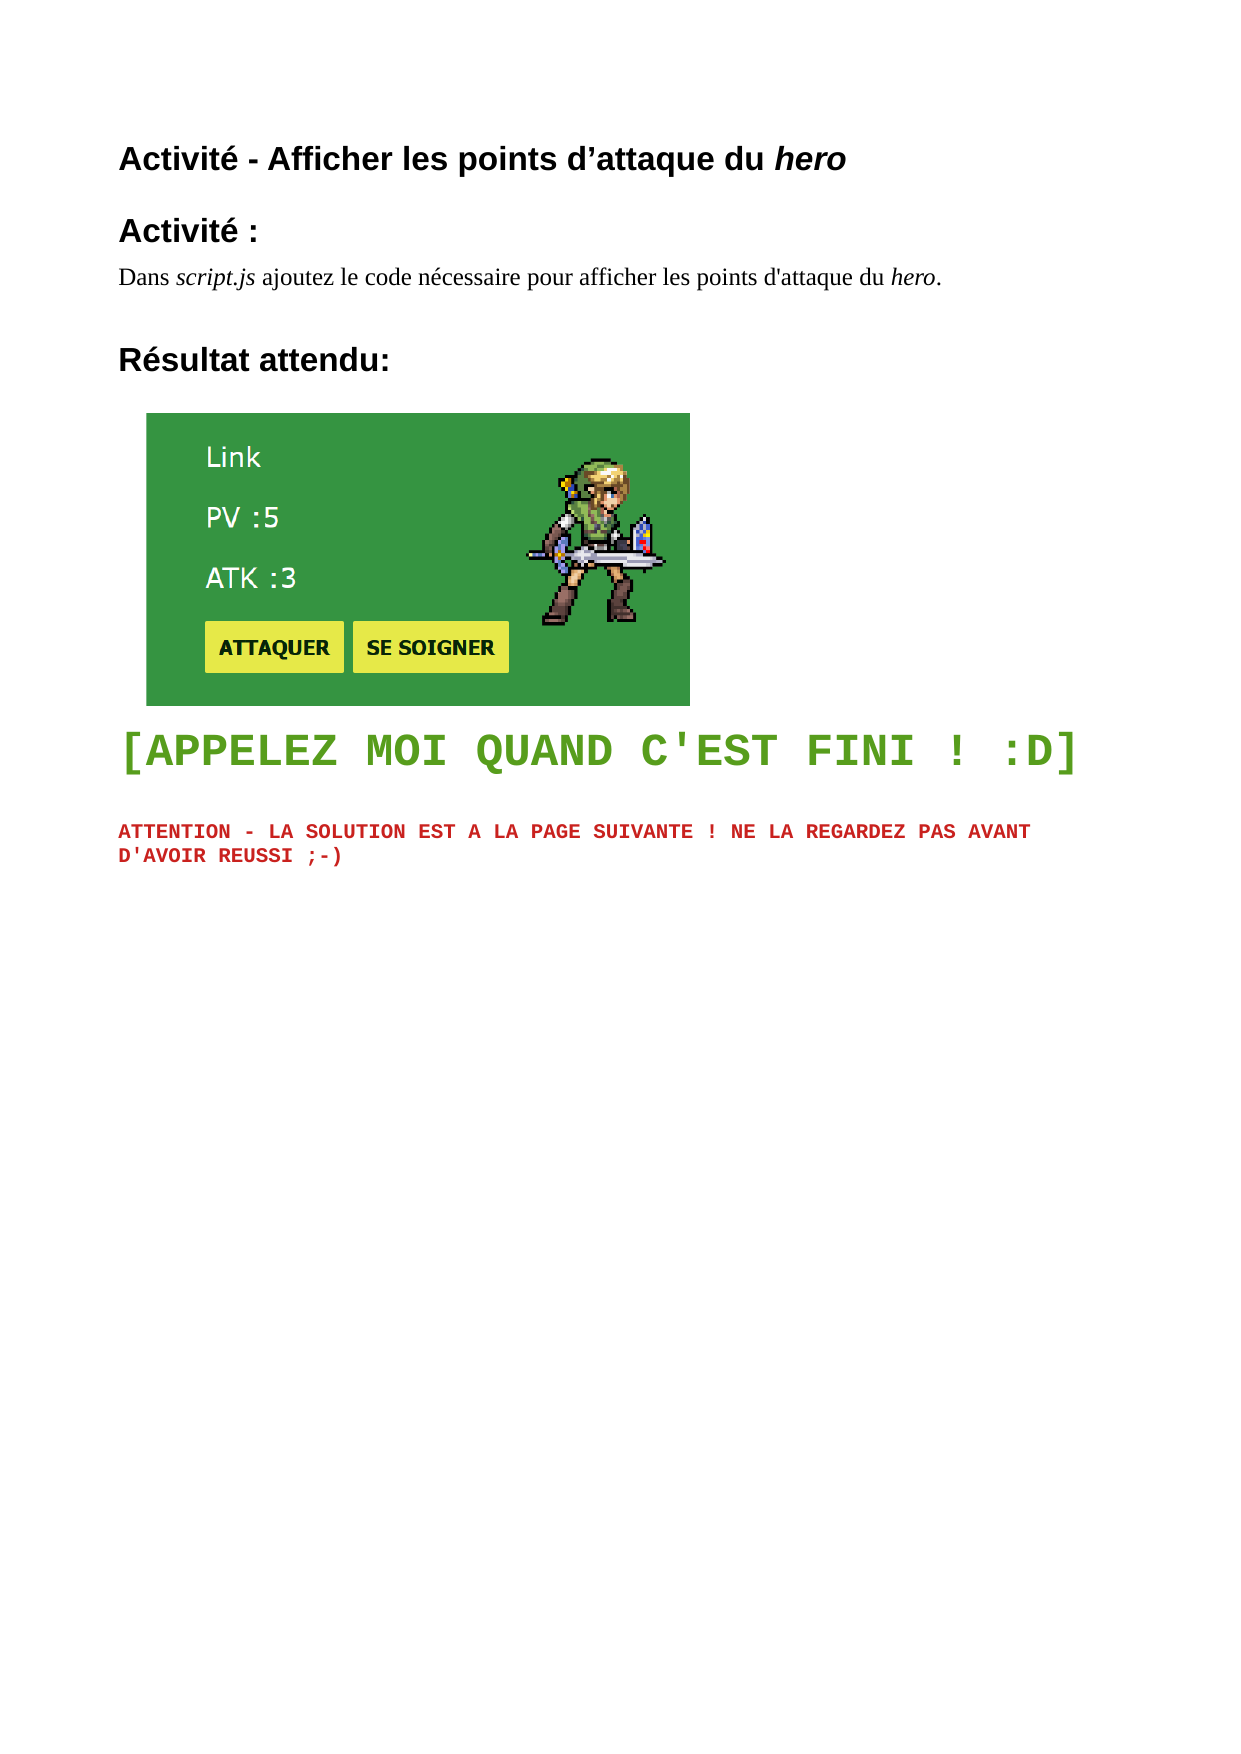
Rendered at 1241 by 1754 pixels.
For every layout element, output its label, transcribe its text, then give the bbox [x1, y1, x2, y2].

text Dans script.js ajoutez le code nécessaire pour afficher les points d'attaque du hero. [118, 262, 1122, 290]
subtitle Activité - Afficher les points d’attaque du hero [118, 139, 1122, 177]
picture [146, 413, 690, 706]
text [APPELEZ MOI QUAND C'EST FINI ! :D] [118, 727, 1122, 779]
subtitle Activité : [118, 211, 1122, 249]
text ATTENTION - LA SOLUTION EST A LA PAGE SUIVANTE ! NE LA REGARDEZ PAS AVANT D'AVOIR REUSSI ;-) [118, 821, 1122, 869]
subtitle Résultat attendu: [118, 340, 1122, 378]
